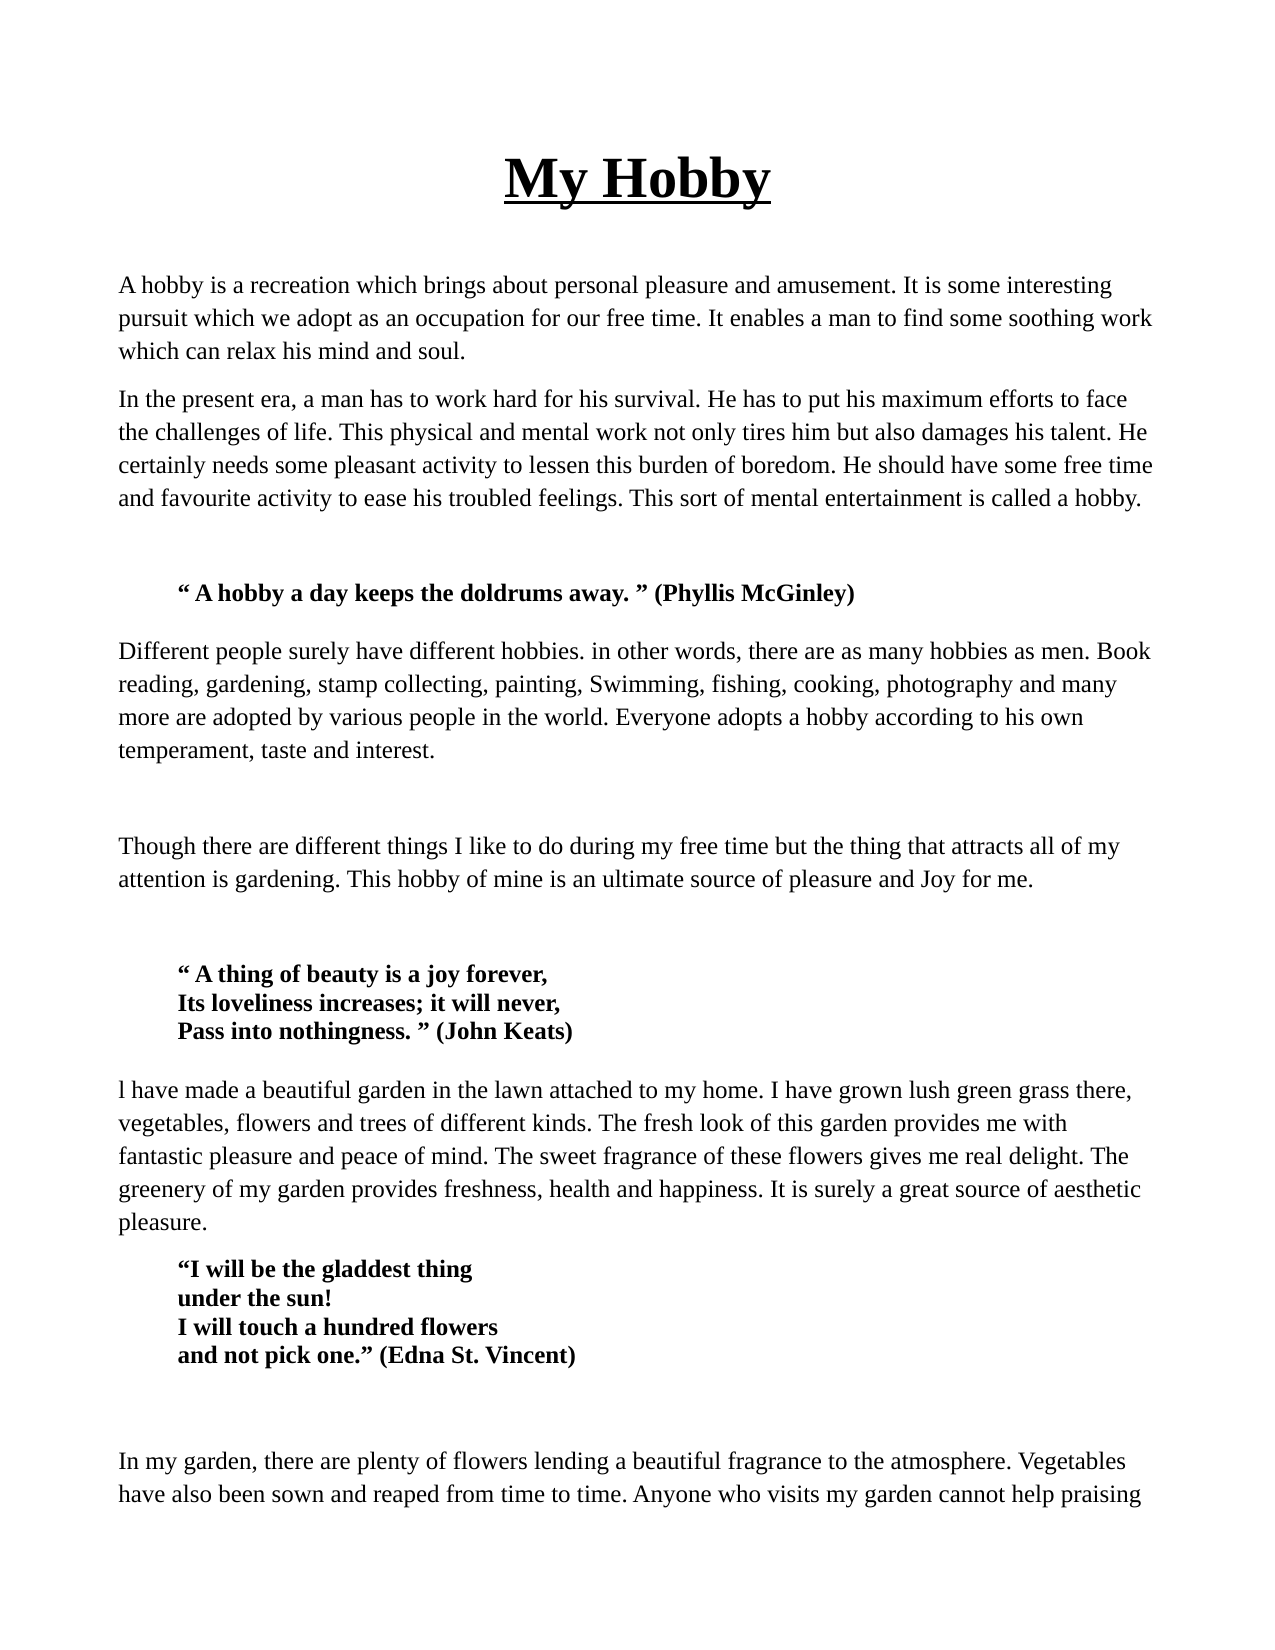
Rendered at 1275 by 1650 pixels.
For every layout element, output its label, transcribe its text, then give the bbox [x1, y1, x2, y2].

title My Hobby [118, 143, 1157, 210]
text “I will be the gladdest thing under the sun! I will touch a hundred flowers and not pick one.” (Edna St. Vincent) [177, 1254, 1098, 1369]
text A hobby is a recreation which brings about personal pleasure and amusement. It is some interesting pursuit which we adopt as an occupation for our free time. It enables a man to find some soothing work which can relax his mind and soul. [118, 270, 1157, 365]
text l have made a beautiful garden in the lawn attached to my home. I have grown lush green grass there, vegetables, flowers and trees of different kinds. The fresh look of this garden provides me with fantastic pleasure and peace of mind. The sweet fragrance of these flowers gives me real delight. The greenery of my garden provides freshness, health and happiness. It is surely a great source of aesthetic pleasure. [118, 1075, 1157, 1236]
text In the present era, a man has to work hard for his survival. He has to put his maximum efforts to face the challenges of life. This physical and mental work not only tires him but also damages his talent. He certainly needs some pleasant activity to lessen this burden of boredom. He should have some free time and favourite activity to ease his troubled feelings. This sort of mental entertainment is called a hobby. [118, 384, 1157, 512]
text In my garden, there are plenty of flowers lending a beautiful fragrance to the atmosphere. Vegetables have also been sown and reaped from time to time. Anyone who visits my garden cannot help praising [118, 1446, 1157, 1508]
text Different people surely have different hobbies. in other words, there are as many hobbies as men. Book reading, gardening, stamp collecting, painting, Swimming, fishing, cooking, photography and many more are adopted by various people in the world. Everyone adopts a hobby according to his own temperament, taste and interest. [118, 636, 1157, 764]
text “ A hobby a day keeps the doldrums away. ” (Phyllis McGinley) [177, 578, 1098, 607]
text Though there are different things I like to do during my free time but the thing that attracts all of my attention is gardening. This hobby of mine is an ultimate source of pleasure and Joy for me. [118, 831, 1157, 892]
text “ A thing of beauty is a joy forever, Its loveliness increases; it will never, Pass into nothingness. ” (John Keats) [177, 959, 1098, 1045]
